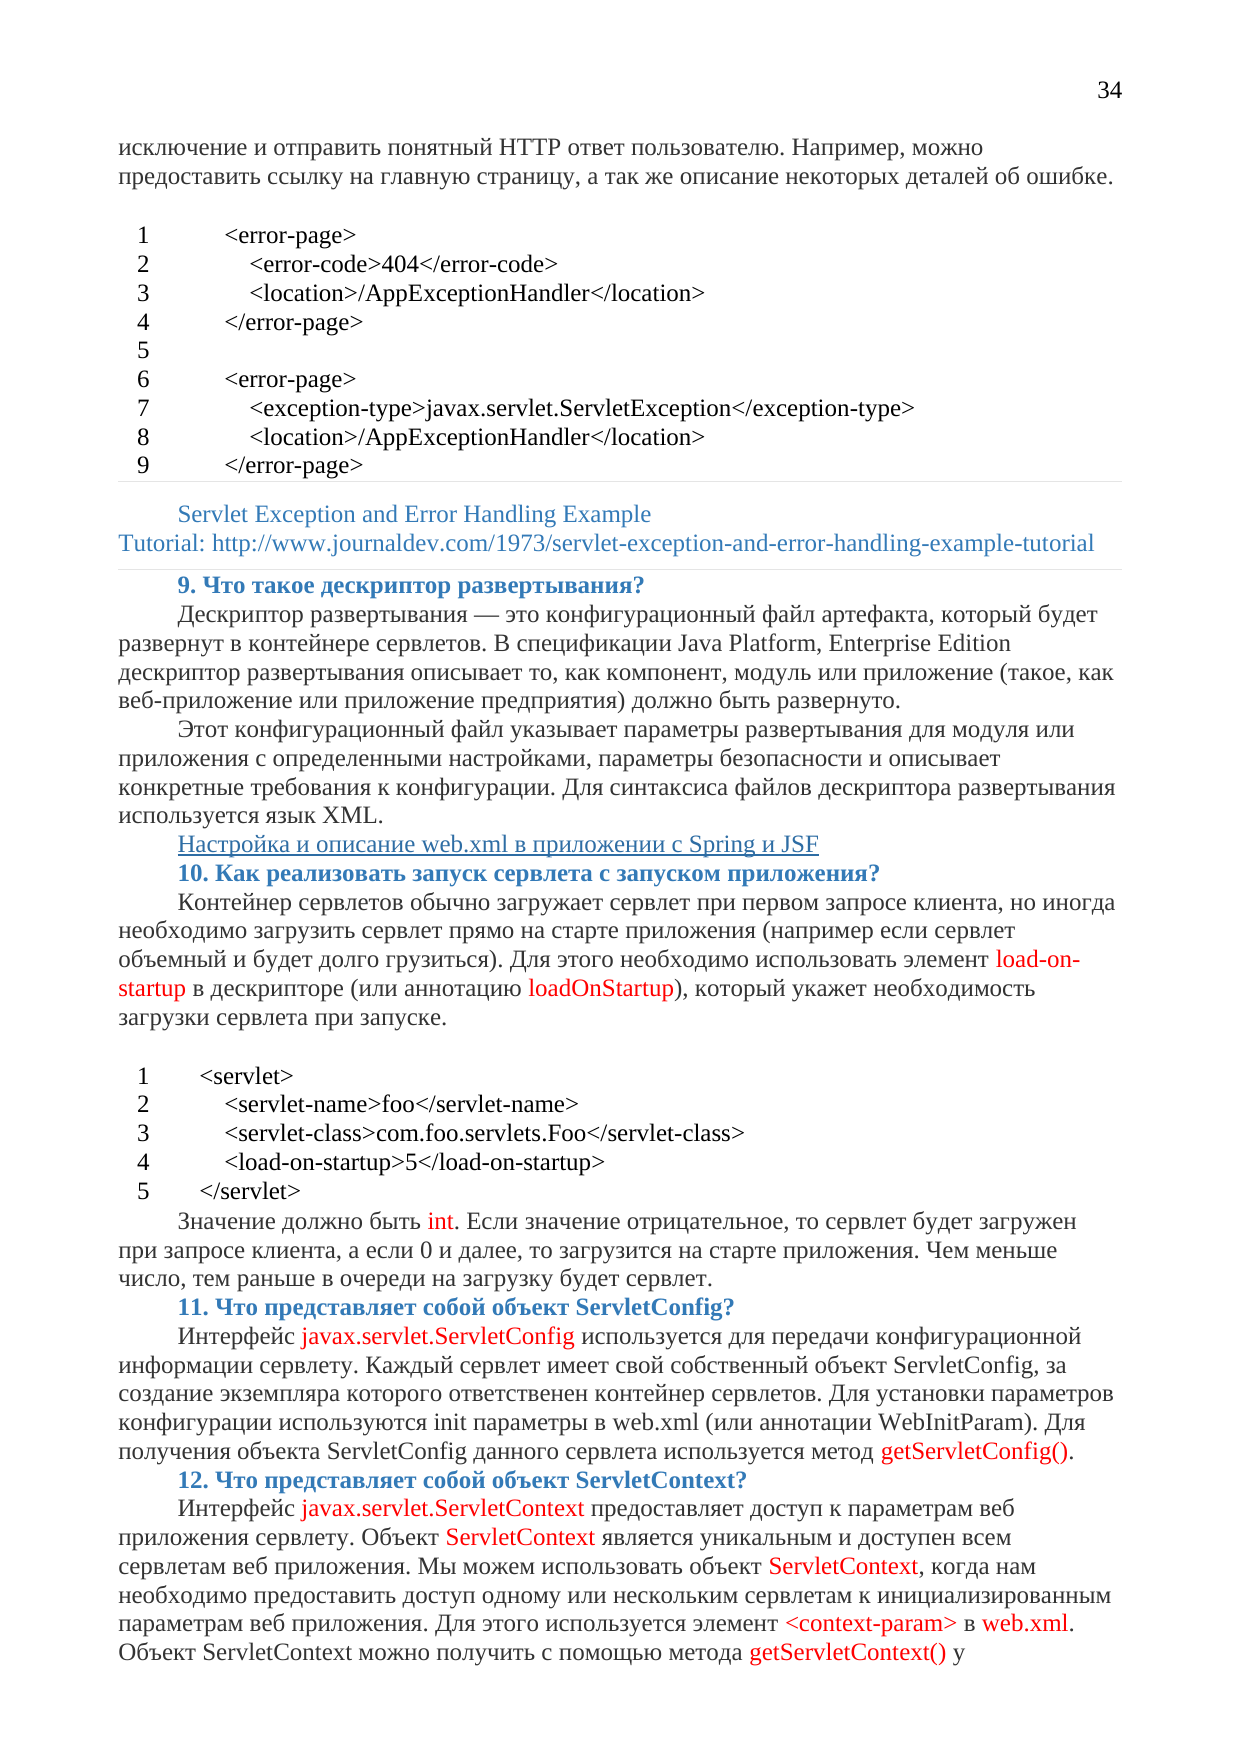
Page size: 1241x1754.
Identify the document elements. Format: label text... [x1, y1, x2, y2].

text исключение и отправить понятный HTTP ответ пользователю. Например, можно предоставить ссылку на главную страницу, а так же описание некоторых деталей об ошибке. [118, 132, 1122, 190]
text Значение должно быть int. Если значение отрицательное, то сервлет будет загружен при запросе клиента, а если 0 и далее, то загрузится на старте приложения. Чем меньше число, тем раньше в очереди на загрузку будет сервлет. [118, 1206, 1122, 1292]
table_header 1 2 3 4 5 6 7 8 9 [118, 219, 138, 481]
text Этот конфигурационный файл указывает параметры развертывания для модуля или приложения с определенными настройками, параметры безопасности и описывает конкретные требования к конфигурации. Для синтаксиса файлов дескриптора развертывания используется язык XML. [118, 714, 1122, 829]
text Интерфейс javax.servlet.ServletConfig используется для передачи конфигурационной информации сервлету. Каждый сервлет имеет свой собственный объект ServletConfig, за создание экземпляра которого ответственен контейнер сервлетов. Для установки параметров конфигурации используются init параметры в web.xml (или аннотации WebInitParam). Для получения объекта ServletConfig данного сервлета используется метод getServletConfig(). [118, 1321, 1122, 1465]
text Настройка и описание web.xml в приложении с Spring и JSF [118, 829, 1122, 858]
subtitle 9. Что такое дескриптор развертывания? [118, 570, 1122, 599]
text Интерфейс javax.servlet.ServletContext предоставляет доступ к параметрам веб приложения сервлету. Объект ServletContext является уникальным и доступен всем сервлетам веб приложения. Мы можем использовать объект ServletContext, когда нам необходимо предоставить доступ одному или нескольким сервлетам к инициализированным параметрам веб приложения. Для этого используется элемент <context-param> в web.xml. Объект ServletContext можно получить с помощью метода getServletContext() у [118, 1493, 1122, 1666]
subtitle 12. Что представляет собой объект ServletContext? [118, 1465, 1122, 1493]
subtitle Servlet Exception and Error Handling Example Tutorial: http://www.journaldev.com/1973/servlet-exception-and-error-handling-example-tutorial [118, 482, 1122, 569]
text Дескриптор развертывания — это конфигурационный файл артефакта, который будет развернут в контейнере сервлетов. В спецификации Java Platform, Enterprise Edition дескриптор развертывания описывает то, как компонент, модуль или приложение (такое, как веб-приложение или приложение предприятия) должно быть развернуто. [118, 599, 1122, 714]
table_header 1 2 3 4 5 [118, 1059, 138, 1206]
text Контейнер сервлетов обычно загружает сервлет при первом запросе клиента, но иногда необходимо загрузить сервлет прямо на старте приложения (например если сервлет объемный и будет долго грузиться). Для этого необходимо использовать элемент load-on-startup в дескрипторе (или аннотацию loadOnStartup), который укажет необходимость загрузки сервлета при запуске. [118, 887, 1122, 1030]
table_header <error-page> <error-code>404</error-code> <location>/AppExceptionHandler</location> </error-page> <error-page> <exception-type>javax.servlet.ServletException</exception-type> <location>/AppExceptionHandler</location> </error-page> [139, 219, 1131, 481]
table_header <servlet> <servlet-name>foo</servlet-name> <servlet-class>com.foo.servlets.Foo</servlet-class> <load-on-startup>5</load-on-startup> </servlet> [139, 1059, 1131, 1206]
subtitle 10. Как реализовать запуск сервлета с запуском приложения? [118, 858, 1122, 887]
subtitle 11. Что представляет собой объект ServletConfig? [118, 1292, 1122, 1321]
